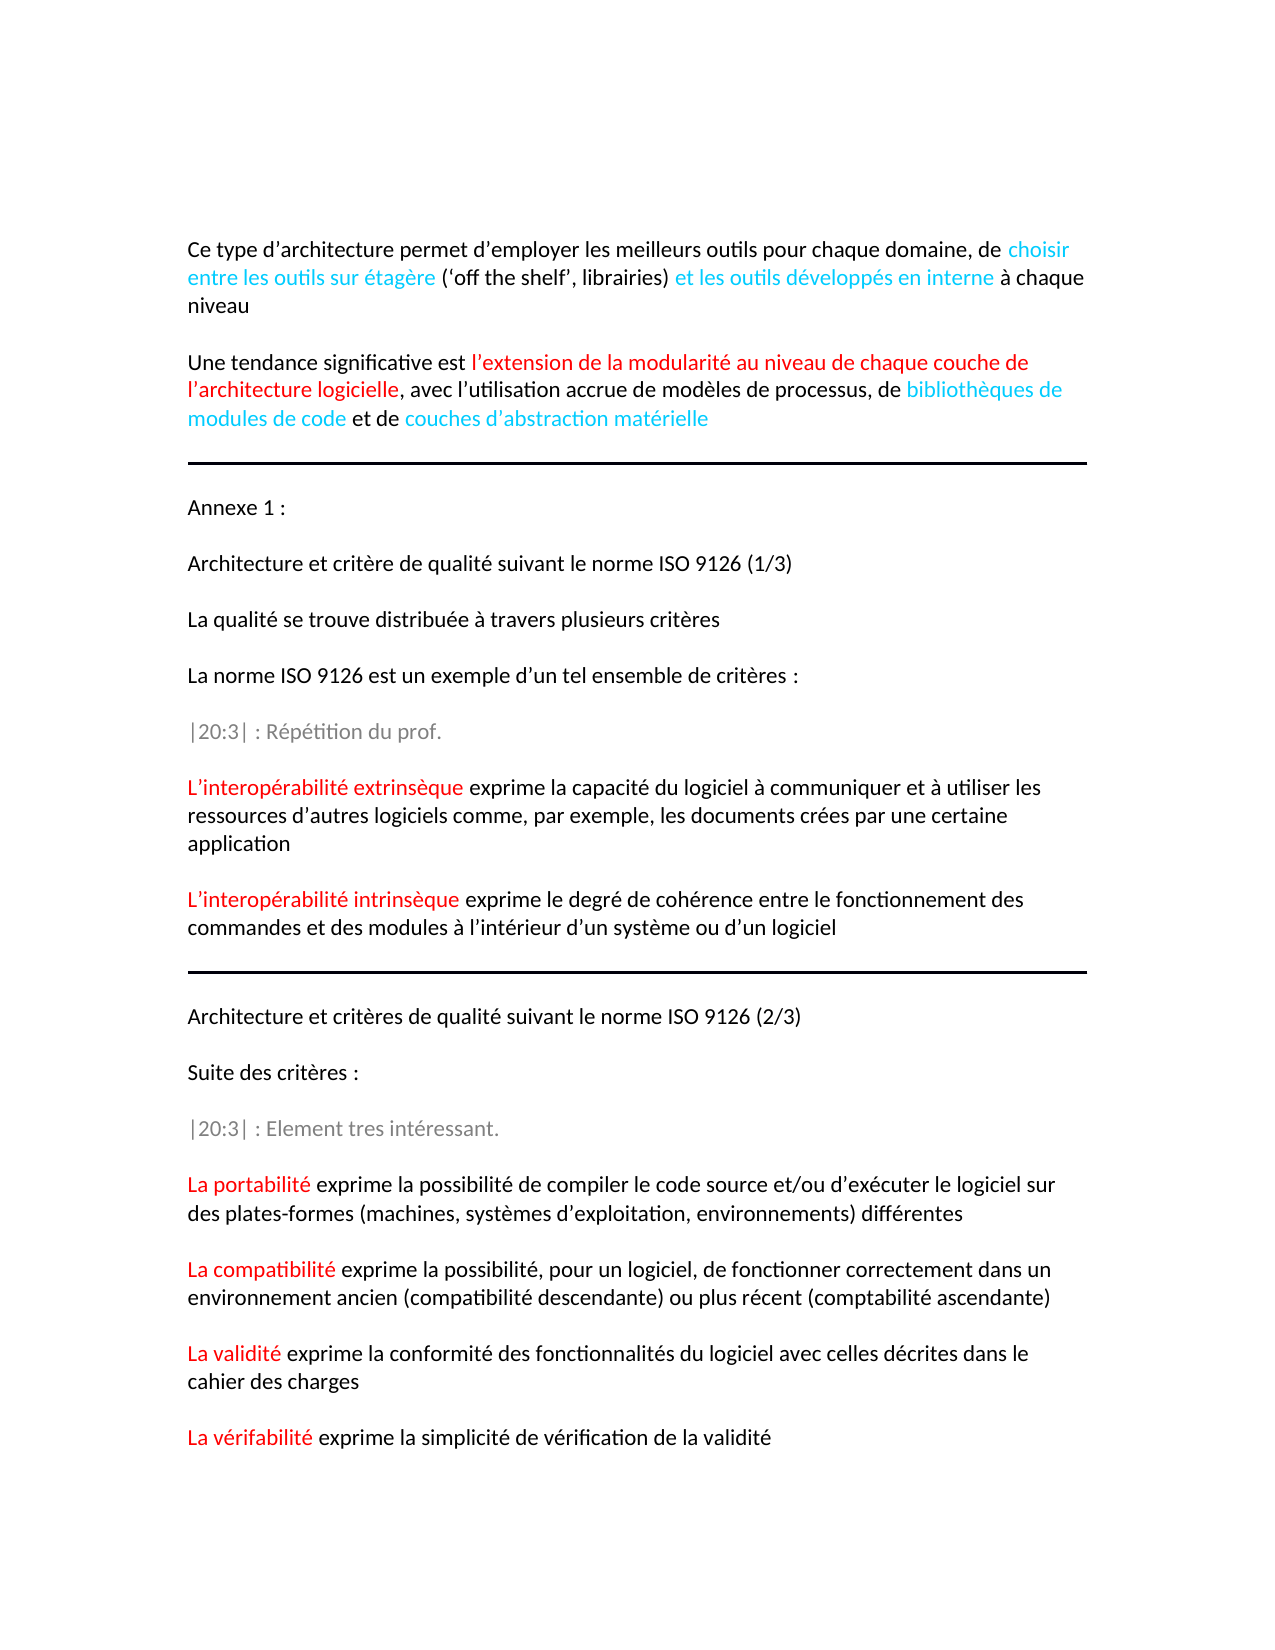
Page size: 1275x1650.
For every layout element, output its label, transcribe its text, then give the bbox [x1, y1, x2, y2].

text La validité exprime la conformité des fonctionnalités du logiciel avec celles décrites dans le cahier des charges [187, 1339, 1087, 1395]
text La qualité se trouve distribuée à travers plusieurs critères [187, 605, 1087, 633]
text La portabilité exprime la possibilité de compiler le code source et/ou d’exécuter le logiciel sur des plates-formes (machines, systèmes d’exploitation, environnements) différentes [187, 1171, 1087, 1227]
text Ce type d’architecture permet d’employer les meilleurs outils pour chaque domaine, de choisir entre les outils sur étagère (‘off the shelf’, librairies) et les outils développés en interne à chaque niveau [187, 236, 1087, 319]
text Suite des critères : [187, 1058, 1087, 1087]
text L’interopérabilité intrinsèque exprime le degré de cohérence entre le fonctionnement des commandes et des modules à l’intérieur d’un système ou d’un logiciel [187, 885, 1087, 941]
text L’interopérabilité extrinsèque exprime la capacité du logiciel à communiquer et à utiliser les ressources d’autres logiciels comme, par exemple, les documents crées par une certaine application [187, 773, 1087, 857]
text Une tendance significative est l’extension de la modularité au niveau de chaque couche de l’architecture logicielle, avec l’utilisation accrue de modèles de processus, de bibliothèques de modules de code et de couches d’abstraction matérielle [187, 348, 1087, 432]
text |20:3| : Element tres intéressant. [187, 1114, 1087, 1143]
text Architecture et critère de qualité suivant le norme ISO 9126 (1/3) [187, 549, 1087, 577]
text La compatibilité exprime la possibilité, pour un logiciel, de fonctionner correctement dans un environnement ancien (compatibilité descendante) ou plus récent (comptabilité ascendante) [187, 1255, 1087, 1311]
text |20:3| : Répétition du prof. [187, 717, 1087, 745]
text Architecture et critères de qualité suivant le norme ISO 9126 (2/3) [187, 1002, 1087, 1031]
text La vérifabilité exprime la simplicité de vérification de la validité [187, 1423, 1087, 1451]
text La norme ISO 9126 est un exemple d’un tel ensemble de critères : [187, 661, 1087, 689]
text Annexe 1 : [187, 493, 1087, 521]
